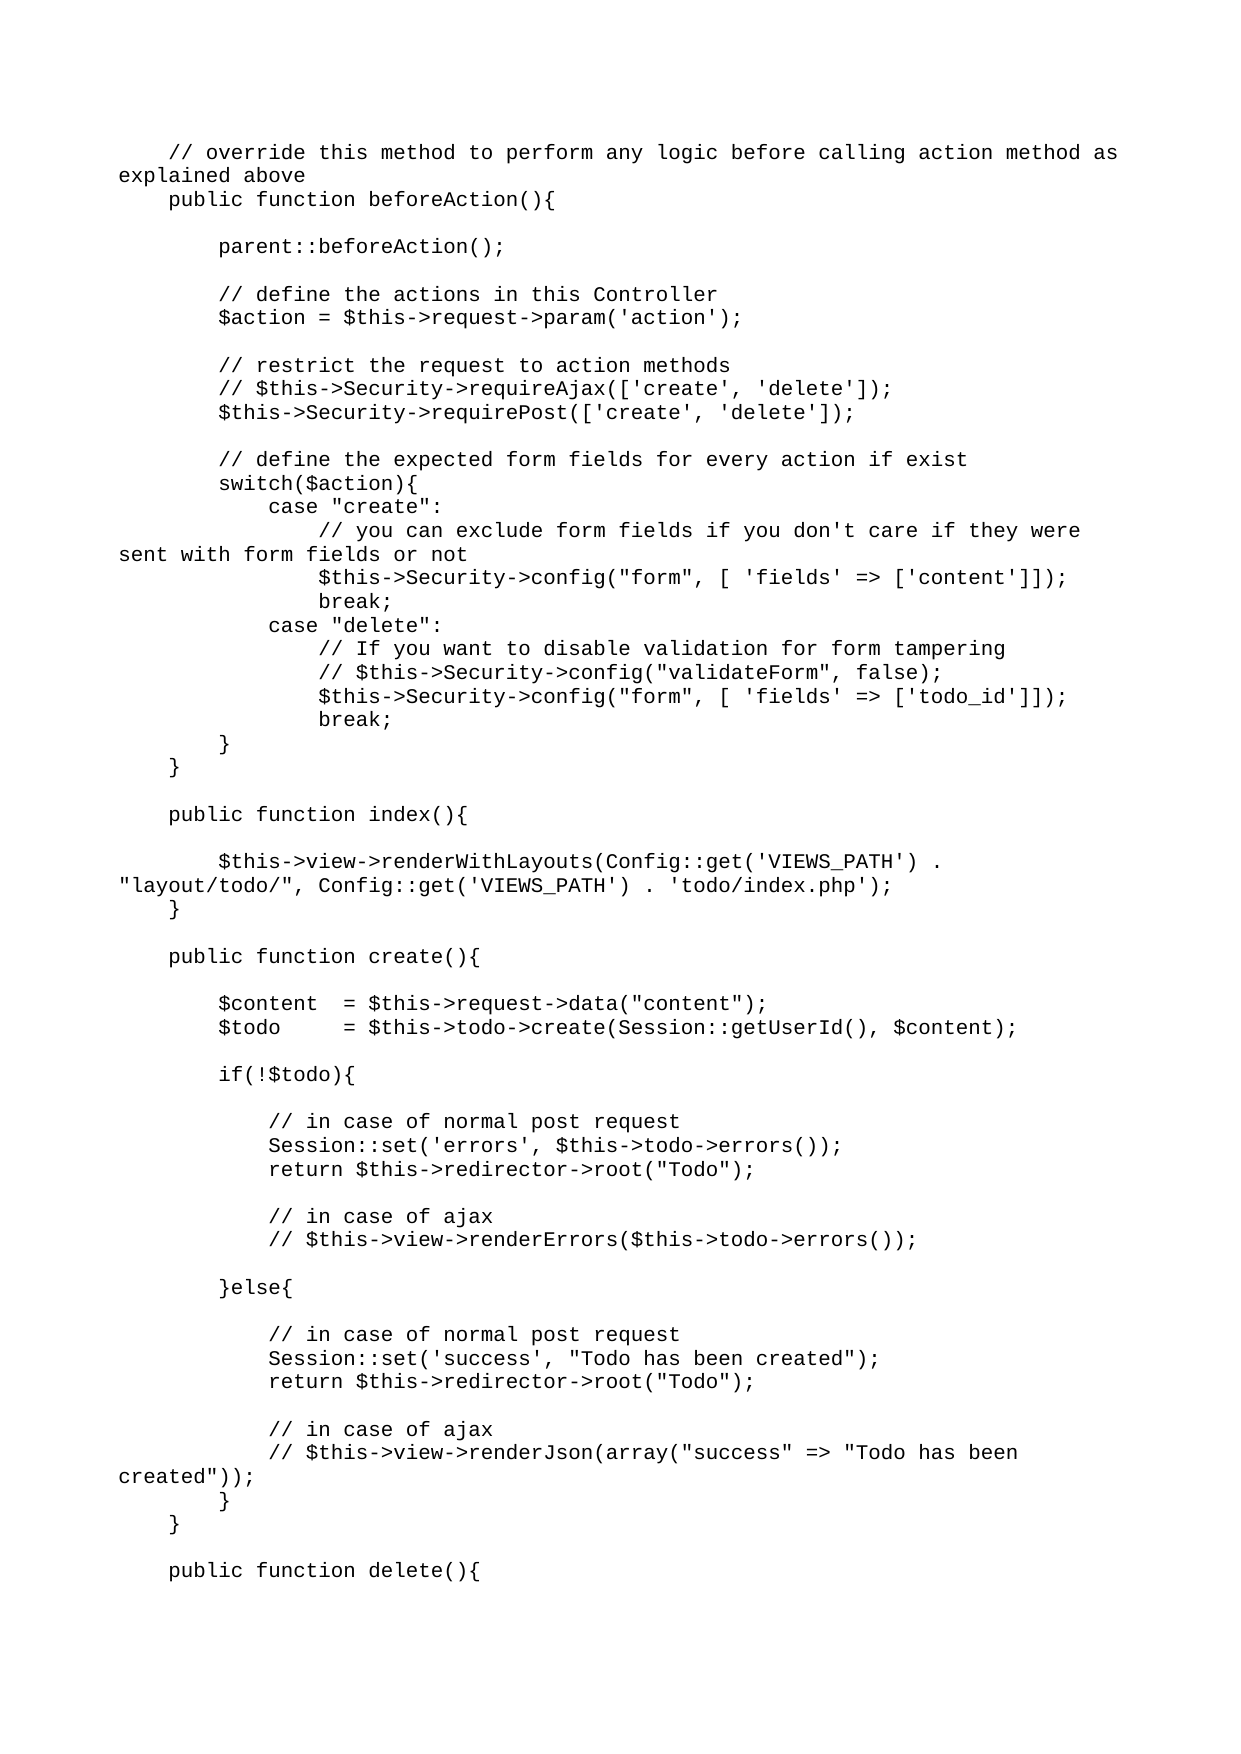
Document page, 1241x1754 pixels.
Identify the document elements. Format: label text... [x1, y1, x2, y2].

text // define the expected form fields for every action if exist [118, 449, 1122, 473]
text $this->Security->config("form", [ 'fields' => ['content']]); [118, 567, 1122, 591]
text // If you want to disable validation for form tampering [118, 638, 1122, 662]
text // $this->Security->config("validateForm", false); [118, 662, 1122, 686]
text $this->Security->requirePost(['create', 'delete']); [118, 402, 1122, 426]
text }else{ [118, 1277, 1122, 1300]
text $action = $this->request->param('action'); [118, 307, 1122, 331]
text // $this->view->renderErrors($this->todo->errors()); [118, 1229, 1122, 1253]
text public function index(){ [118, 804, 1122, 827]
text public function delete(){ [118, 1561, 1122, 1584]
text // define the actions in this Controller [118, 284, 1122, 307]
text $this->view->renderWithLayouts(Config::get('VIEWS_PATH') . "layout/todo/", Config::get('VIEWS_PATH') . 'todo/index.php'); [118, 851, 1122, 898]
text return $this->redirector->root("Todo"); [118, 1371, 1122, 1395]
text // $this->view->renderJson(array("success" => "Todo has been created")); [118, 1442, 1122, 1489]
text public function beforeAction(){ [118, 189, 1122, 213]
text Session::set('errors', $this->todo->errors()); [118, 1135, 1122, 1158]
text } [118, 1513, 1122, 1537]
text } [118, 1489, 1122, 1513]
text // in case of ajax [118, 1419, 1122, 1442]
text // restrict the request to action methods [118, 354, 1122, 378]
text if(!$todo){ [118, 1064, 1122, 1088]
text // you can exclude form fields if you don't care if they were sent with form fields or not [118, 520, 1122, 567]
text parent::beforeAction(); [118, 236, 1122, 260]
text case "delete": [118, 615, 1122, 638]
text } [118, 757, 1122, 780]
text $this->Security->config("form", [ 'fields' => ['todo_id']]); [118, 686, 1122, 709]
text // in case of normal post request [118, 1111, 1122, 1135]
text break; [118, 709, 1122, 733]
text public function create(){ [118, 946, 1122, 969]
text // $this->Security->requireAjax(['create', 'delete']); [118, 378, 1122, 402]
text } [118, 733, 1122, 757]
text // override this method to perform any logic before calling action method as explained above [118, 142, 1122, 189]
text $content = $this->request->data("content"); [118, 993, 1122, 1017]
text // in case of normal post request [118, 1324, 1122, 1348]
text break; [118, 591, 1122, 615]
text $todo = $this->todo->create(Session::getUserId(), $content); [118, 1017, 1122, 1040]
text return $this->redirector->root("Todo"); [118, 1158, 1122, 1182]
text Session::set('success', "Todo has been created"); [118, 1348, 1122, 1371]
text switch($action){ [118, 473, 1122, 496]
text } [118, 898, 1122, 922]
text case "create": [118, 496, 1122, 520]
text // in case of ajax [118, 1206, 1122, 1229]
